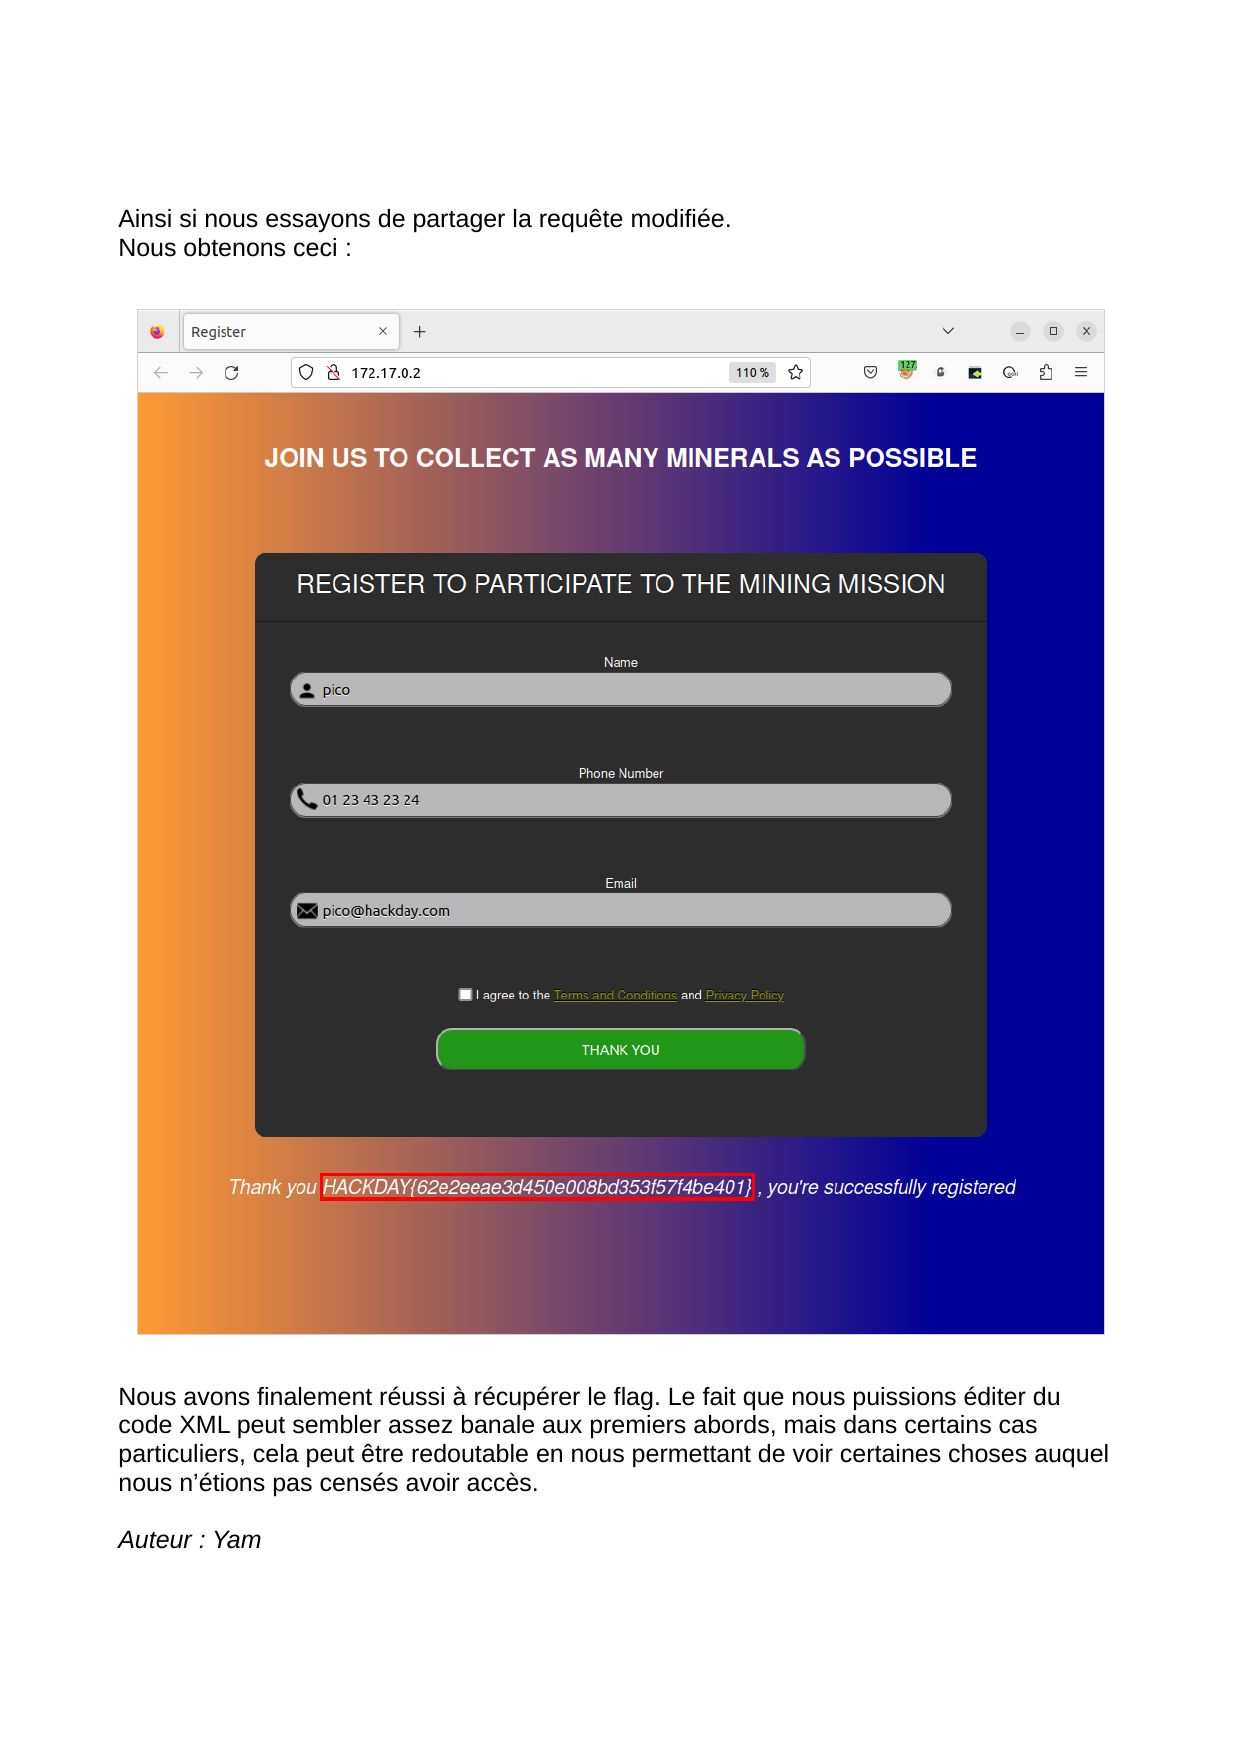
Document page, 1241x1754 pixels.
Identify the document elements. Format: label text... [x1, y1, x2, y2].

text Ainsi si nous essayons de partager la requête modifiée. [118, 204, 1122, 233]
text Nous avons finalement réussi à récupérer le flag. Le fait que nous puissions éditer du code XML peut sembler assez banale aux premiers abords, mais dans certains cas particuliers, cela peut être redoutable en nous permettant de voir certaines choses auquel nous n’étions pas censés avoir accès. [118, 1382, 1122, 1497]
text Auteur : Yam [118, 1525, 1122, 1554]
picture [118, 290, 1123, 1353]
text Nous obtenons ceci : [118, 233, 1122, 262]
